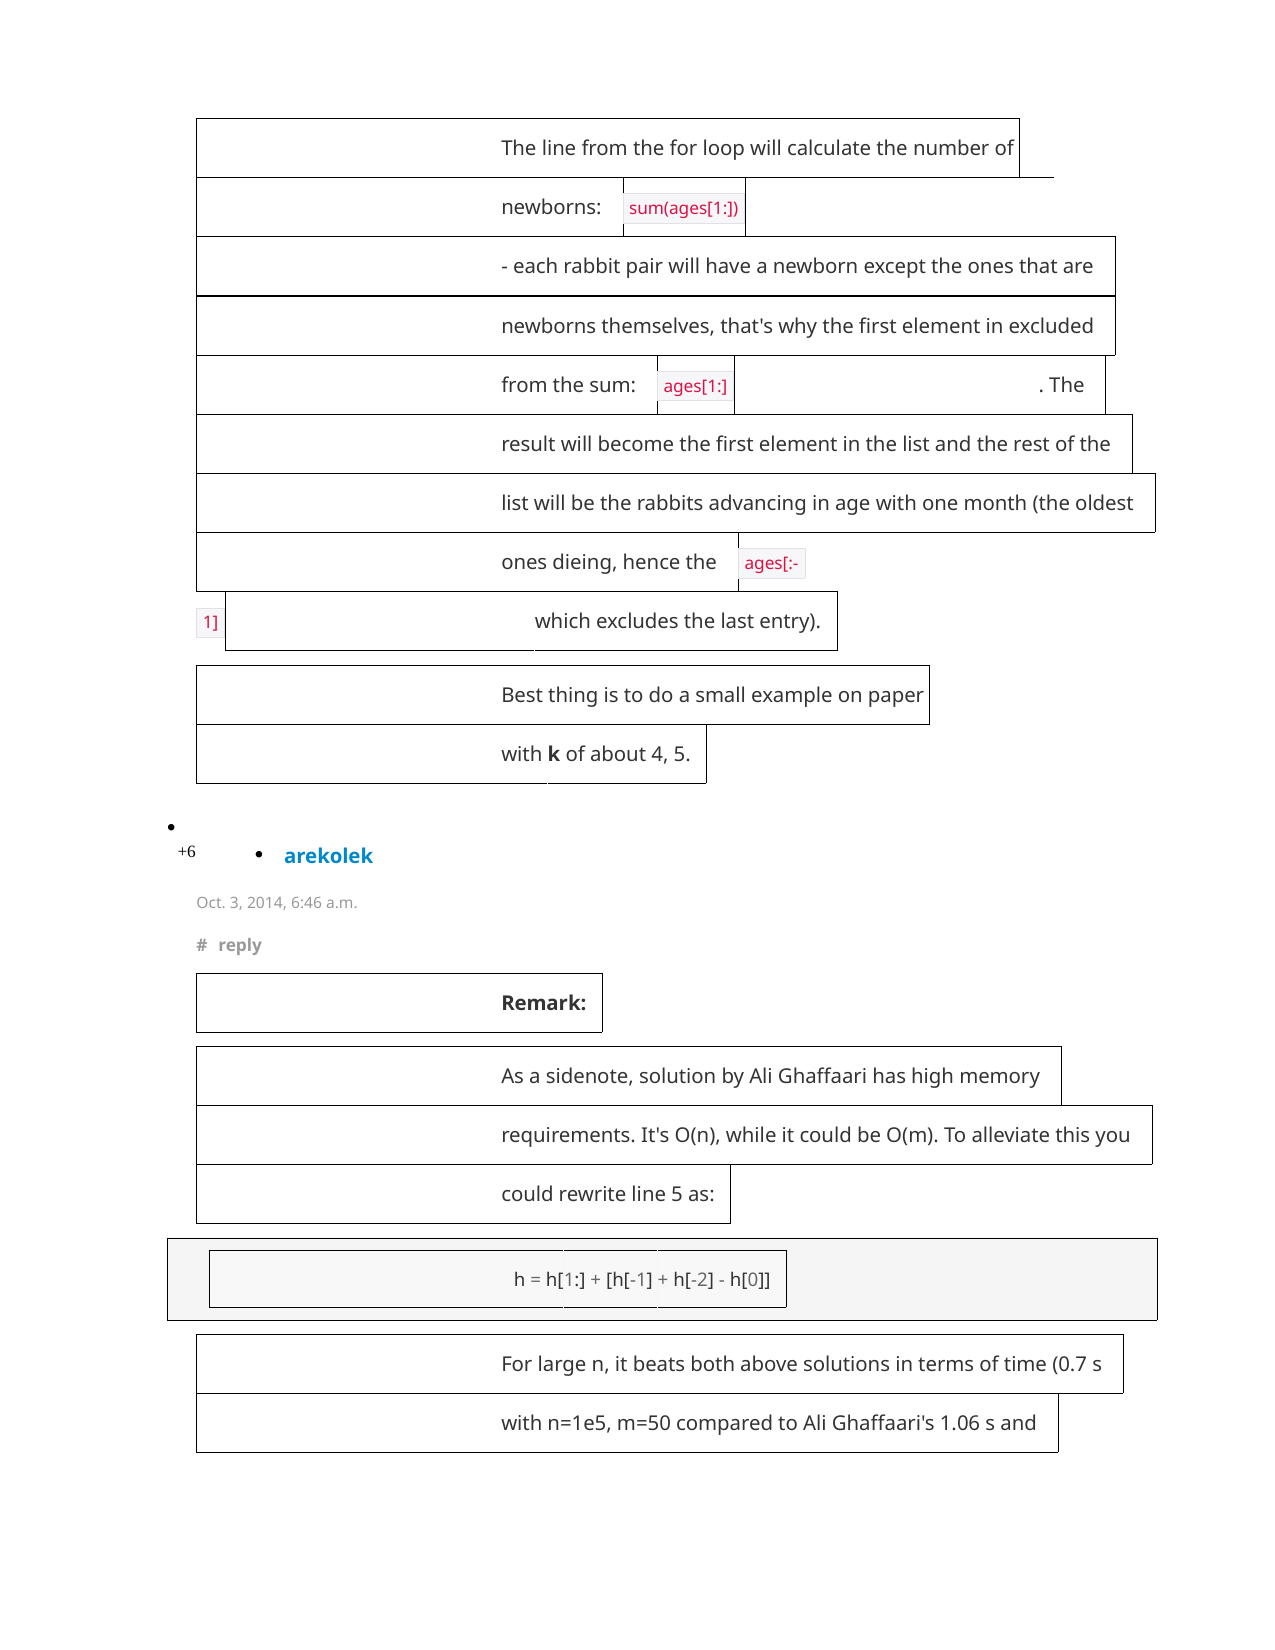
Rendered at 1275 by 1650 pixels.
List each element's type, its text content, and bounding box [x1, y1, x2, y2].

list arekolek [167, 841, 1157, 869]
list As a sidenote, solution by Ali Ghaffaari has high memory requirements. It's O(n), while it could be O(m). To alleviate this you could rewrite line 5 as: [197, 1046, 1157, 1223]
list Best thing is to do a small example on paper with k of about 4, 5. [167, 665, 196, 783]
list The line from the for loop will calculate the number of newborns: sum(ages[1:]) - each rabbit pair will have a newborn except the ones that are newborns themselves, that's why the first element in excluded from the sum: ages[1:]. The result will become the first element in the list and the rest of the list will be the rabbits advancing in age with one month (the oldest ones dieing, hence the ages[:-1] which excludes the last entry). [197, 533, 738, 591]
list The line from the for loop will calculate the number of newborns: sum(ages[1:]) - each rabbit pair will have a newborn except the ones that are newborns themselves, that's why the first element in excluded from the sum: ages[1:]. The result will become the first element in the list and the rest of the list will be the rabbits advancing in age with one month (the oldest ones dieing, hence the ages[:-1] which excludes the last entry). [197, 415, 1132, 473]
list Best thing is to do a small example on paper with k of about 4, 5. [197, 725, 706, 783]
list For large n, it beats both above solutions in terms of time (0.7 s with n=1e5, m=50 compared to Ali Ghaffaari's 1.06 s and abeliangrape's 12.1 s) and memory (Ali Ghaffaari's solution allocated 441 MB of additional memory). [197, 1335, 1123, 1393]
list The line from the for loop will calculate the number of newborns: sum(ages[1:]) - each rabbit pair will have a newborn except the ones that are newborns themselves, that's why the first element in excluded from the sum: ages[1:]. The result will become the first element in the list and the rest of the list will be the rabbits advancing in age with one month (the oldest ones dieing, hence the ages[:-1] which excludes the last entry). [197, 356, 657, 414]
list [167, 973, 196, 1032]
list The line from the for loop will calculate the number of newborns: sum(ages[1:]) - each rabbit pair will have a newborn except the ones that are newborns themselves, that's why the first element in excluded from the sum: ages[1:]. The result will become the first element in the list and the rest of the list will be the rabbits advancing in age with one month (the oldest ones dieing, hence the ages[:-1] which excludes the last entry). [735, 356, 1105, 414]
list # reply [167, 929, 1157, 957]
list The line from the for loop will calculate the number of newborns: sum(ages[1:]) - each rabbit pair will have a newborn except the ones that are newborns themselves, that's why the first element in excluded from the sum: ages[1:]. The result will become the first element in the list and the rest of the list will be the rabbits advancing in age with one month (the oldest ones dieing, hence the ages[:-1] which excludes the last entry). [197, 178, 623, 236]
list For large n, it beats both above solutions in terms of time (0.7 s with n=1e5, m=50 compared to Ali Ghaffaari's 1.06 s and abeliangrape's 12.1 s) and memory (Ali Ghaffaari's solution allocated 441 MB of additional memory). [1059, 1334, 1157, 1452]
list Best thing is to do a small example on paper with k of about 4, 5. [197, 666, 929, 724]
list The line from the for loop will calculate the number of newborns: sum(ages[1:]) - each rabbit pair will have a newborn except the ones that are newborns themselves, that's why the first element in excluded from the sum: ages[1:]. The result will become the first element in the list and the rest of the list will be the rabbits advancing in age with one month (the oldest ones dieing, hence the ages[:-1] which excludes the last entry). [197, 119, 1019, 177]
list The line from the for loop will calculate the number of newborns: sum(ages[1:]) - each rabbit pair will have a newborn except the ones that are newborns themselves, that's why the first element in excluded from the sum: ages[1:]. The result will become the first element in the list and the rest of the list will be the rabbits advancing in age with one month (the oldest ones dieing, hence the ages[:-1] which excludes the last entry). [739, 118, 1157, 651]
list For large n, it beats both above solutions in terms of time (0.7 s with n=1e5, m=50 compared to Ali Ghaffaari's 1.06 s and abeliangrape's 12.1 s) and memory (Ali Ghaffaari's solution allocated 441 MB of additional memory). [197, 1394, 1058, 1452]
list The line from the for loop will calculate the number of newborns: sum(ages[1:]) - each rabbit pair will have a newborn except the ones that are newborns themselves, that's why the first element in excluded from the sum: ages[1:]. The result will become the first element in the list and the rest of the list will be the rabbits advancing in age with one month (the oldest ones dieing, hence the ages[:-1] which excludes the last entry). [197, 297, 1115, 355]
list +6 [167, 841, 206, 861]
list The line from the for loop will calculate the number of newborns: sum(ages[1:]) - each rabbit pair will have a newborn except the ones that are newborns themselves, that's why the first element in excluded from the sum: ages[1:]. The result will become the first element in the list and the rest of the list will be the rabbits advancing in age with one month (the oldest ones dieing, hence the ages[:-1] which excludes the last entry). [167, 118, 225, 651]
list Oct. 3, 2014, 6:46 a.m. [167, 885, 1157, 913]
list [167, 1046, 196, 1223]
list The line from the for loop will calculate the number of newborns: sum(ages[1:]) - each rabbit pair will have a newborn except the ones that are newborns themselves, that's why the first element in excluded from the sum: ages[1:]. The result will become the first element in the list and the rest of the list will be the rabbits advancing in age with one month (the oldest ones dieing, hence the ages[:-1] which excludes the last entry). [226, 592, 837, 650]
list h = h[1:] + [h[-1] + h[-2] - h[0]] [168, 1239, 1157, 1320]
list Best thing is to do a small example on paper with k of about 4, 5. [707, 665, 1157, 783]
list [603, 973, 1157, 1032]
list The line from the for loop will calculate the number of newborns: sum(ages[1:]) - each rabbit pair will have a newborn except the ones that are newborns themselves, that's why the first element in excluded from the sum: ages[1:]. The result will become the first element in the list and the rest of the list will be the rabbits advancing in age with one month (the oldest ones dieing, hence the ages[:-1] which excludes the last entry). [197, 237, 1115, 295]
list The line from the for loop will calculate the number of newborns: sum(ages[1:]) - each rabbit pair will have a newborn except the ones that are newborns themselves, that's why the first element in excluded from the sum: ages[1:]. The result will become the first element in the list and the rest of the list will be the rabbits advancing in age with one month (the oldest ones dieing, hence the ages[:-1] which excludes the last entry). [197, 474, 1155, 532]
list Remark: [197, 974, 602, 1032]
